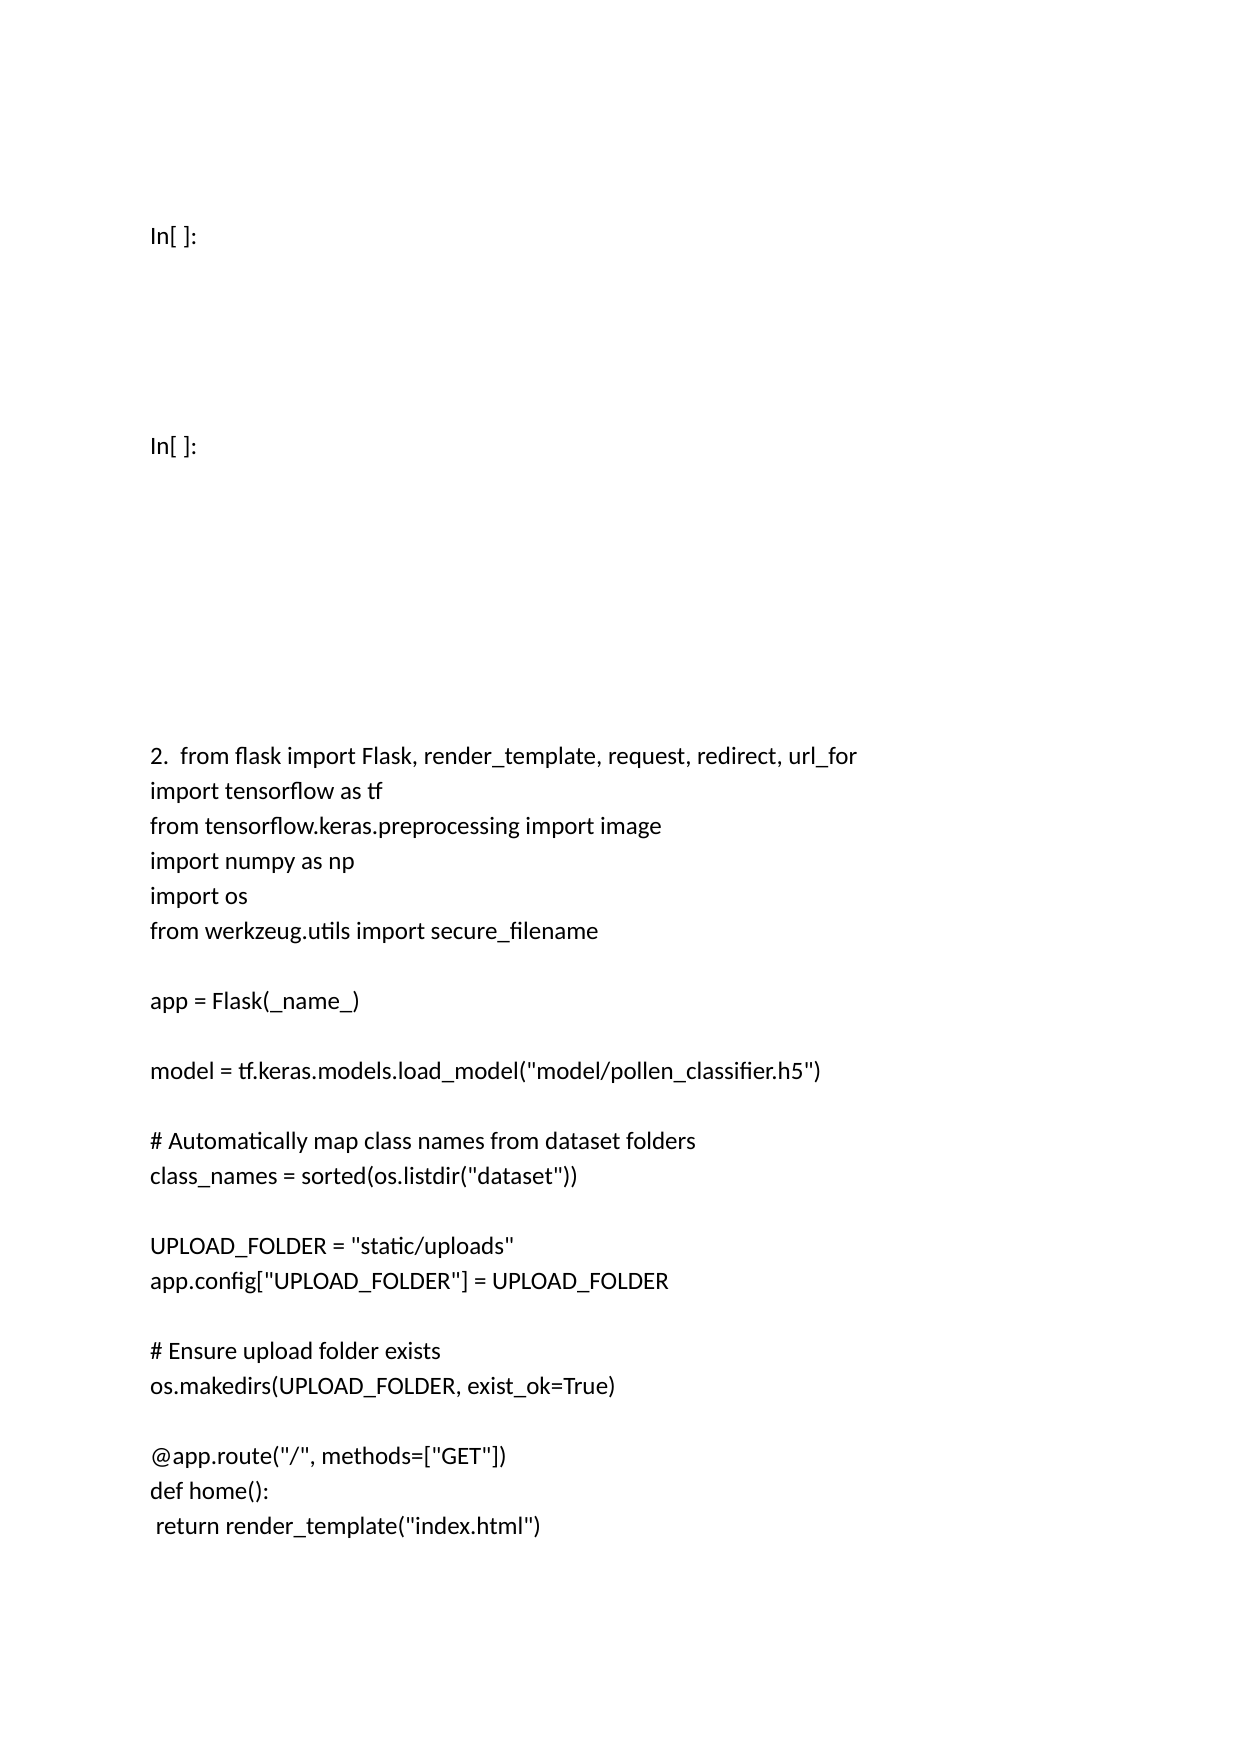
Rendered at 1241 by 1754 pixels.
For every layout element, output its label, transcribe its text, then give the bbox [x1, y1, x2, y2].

text 2. from flask import Flask, render_template, request, redirect, url_for import tensorflow as tf from tensorflow.keras.preprocessing import image import numpy as np import os from werkzeug.utils import secure_filename app = Flask(_name_) model = tf.keras.models.load_model("model/pollen_classifier.h5") # Automatically map class names from dataset folders class_names = sorted(os.listdir("dataset")) UPLOAD_FOLDER = "static/uploads" app.config["UPLOAD_FOLDER"] = UPLOAD_FOLDER # Ensure upload folder exists os.makedirs(UPLOAD_FOLDER, exist_ok=True) @app.route("/", methods=["GET"]) def home(): return render_template("index.html") [150, 740, 1090, 1576]
text In[ ]: In[ ]: [150, 150, 1090, 461]
